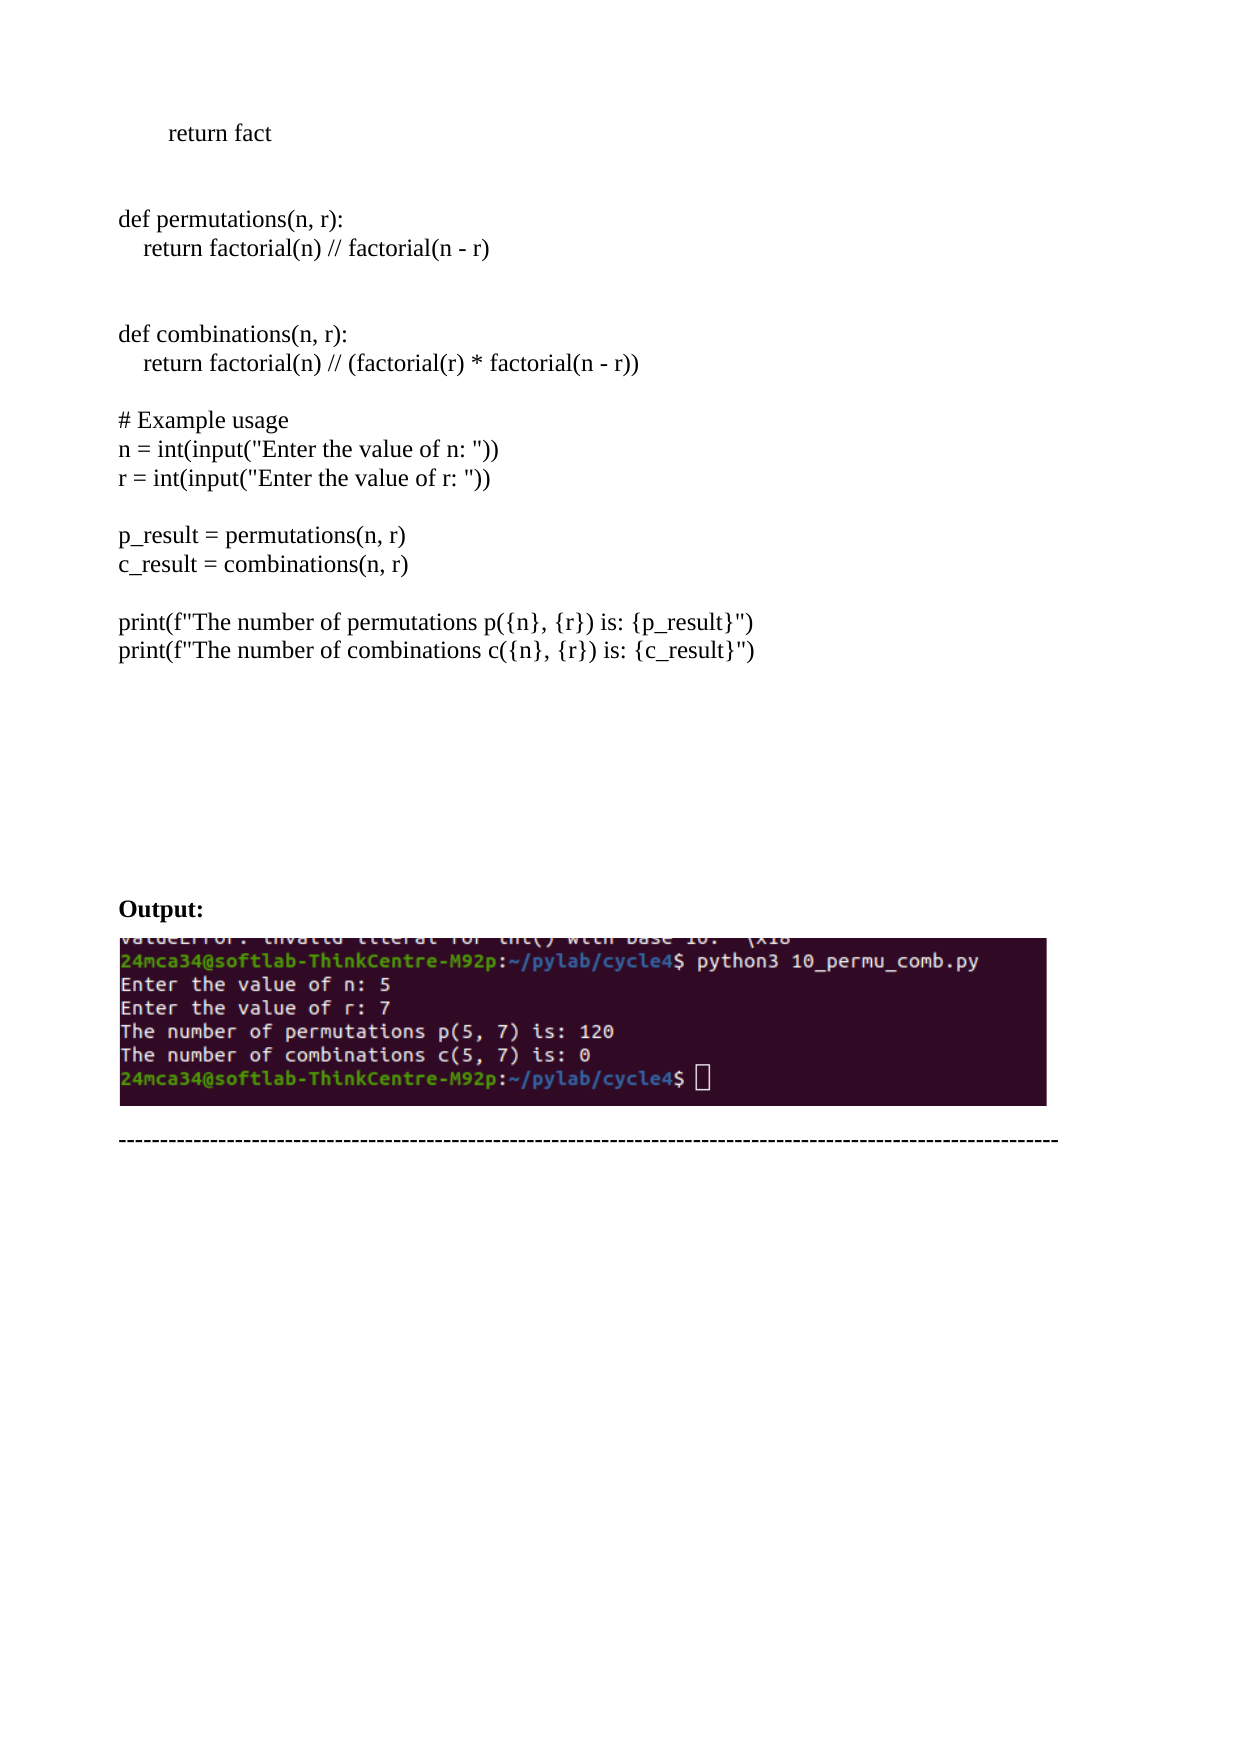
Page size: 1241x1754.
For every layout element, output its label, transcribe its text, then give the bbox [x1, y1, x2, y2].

text return factorial(n) // (factorial(r) * factorial(n - r)) [118, 348, 1122, 377]
text print(f"The number of combinations c({n}, {r}) is: {c_result}") [118, 636, 1122, 664]
text return factorial(n) // factorial(n - r) [118, 233, 1122, 262]
text # Example usage [118, 406, 1122, 434]
text def combinations(n, r): [118, 319, 1122, 348]
text c_result = combinations(n, r) [118, 549, 1122, 578]
text return fact [118, 118, 1122, 147]
text ----------------------------------------------------------------------------------------------------------------- [118, 1124, 1122, 1153]
text def permutations(n, r): [118, 204, 1122, 233]
text r = int(input("Enter the value of r: ")) [118, 463, 1122, 492]
text p_result = permutations(n, r) [118, 521, 1122, 549]
text n = int(input("Enter the value of n: ")) [118, 434, 1122, 463]
text print(f"The number of permutations p({n}, {r}) is: {p_result}") [118, 607, 1122, 636]
text Output: [118, 894, 1122, 923]
